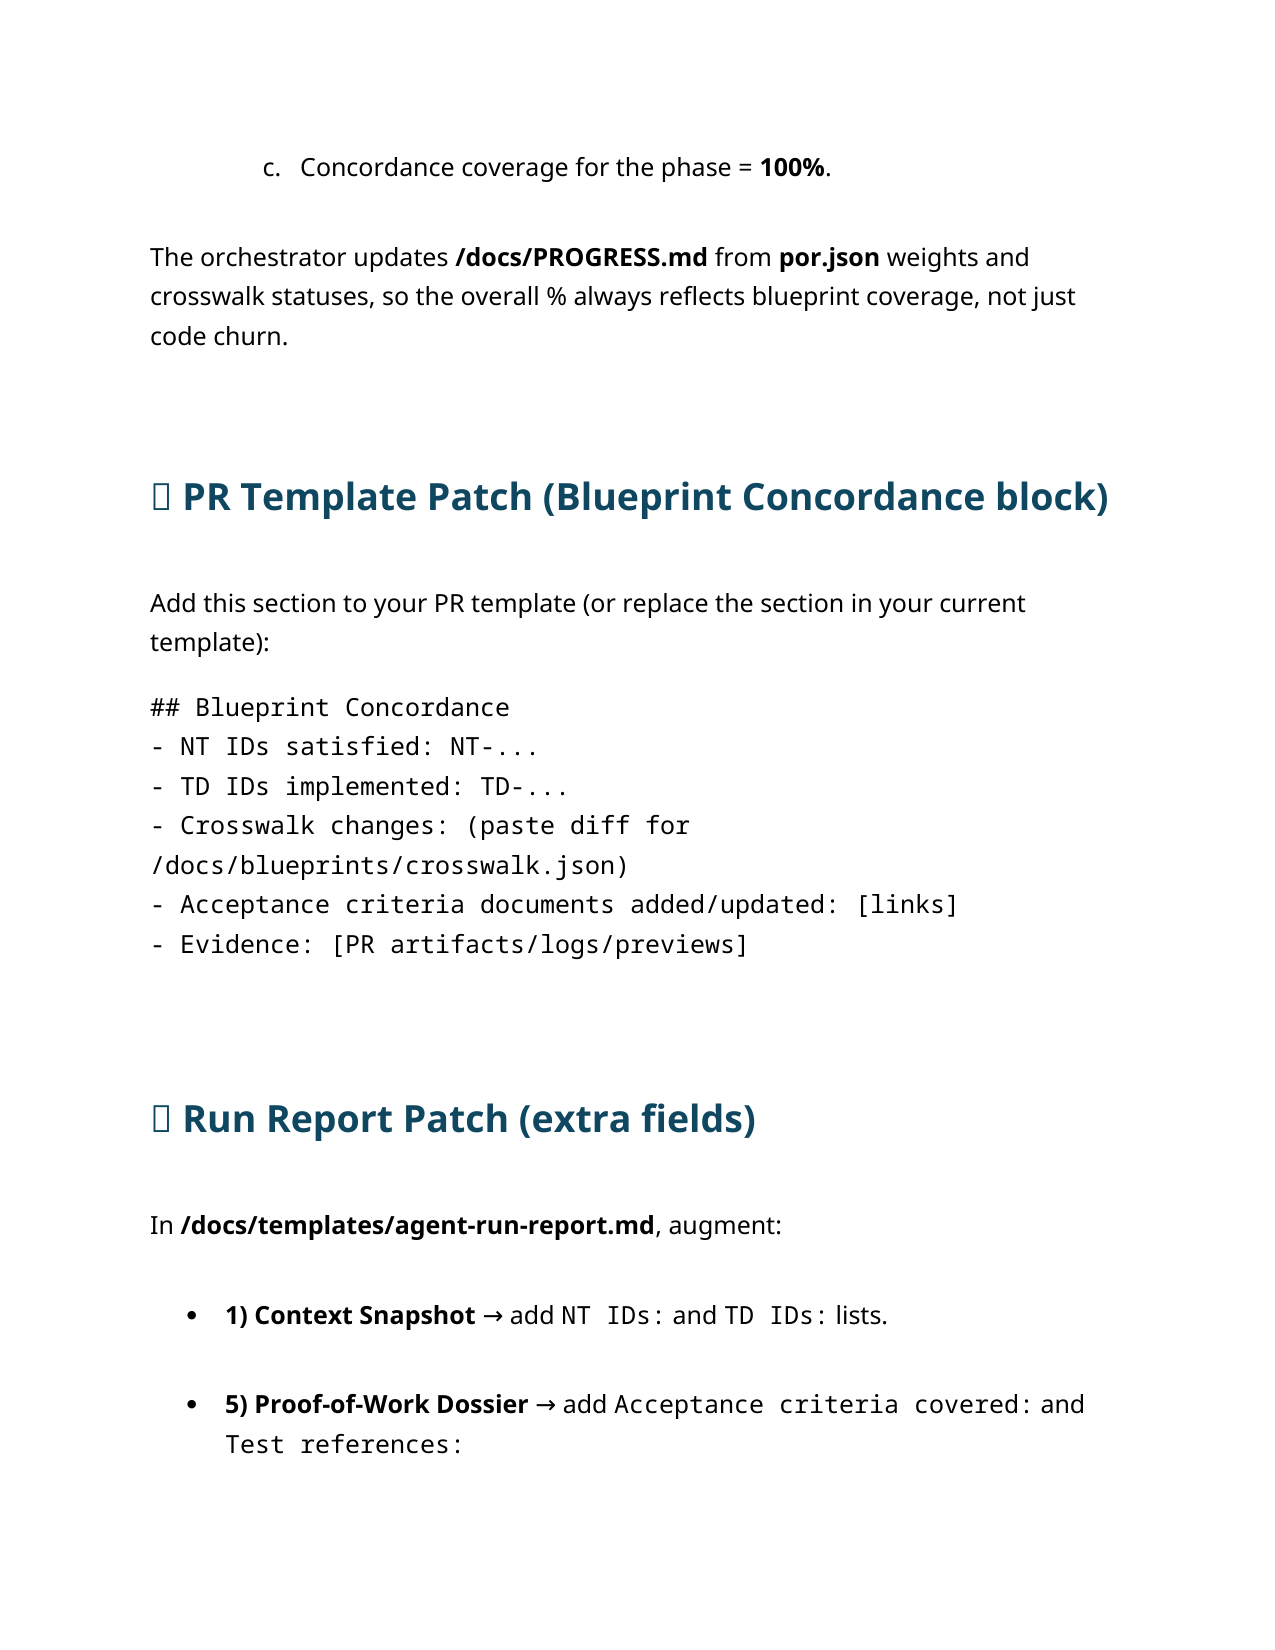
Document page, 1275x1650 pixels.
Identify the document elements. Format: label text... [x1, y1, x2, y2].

text The orchestrator updates /docs/PROGRESS.md from por.json weights and crosswalk statuses, so the overall % always reflects blueprint coverage, not just code churn. [150, 239, 1125, 352]
list 1) Context Snapshot → add NT IDs: and TD IDs: lists. [187, 1297, 1125, 1331]
subtitle 📄 Run Report Patch (extra fields) [150, 1093, 1125, 1144]
text In /docs/templates/agent-run-report.md, augment: [150, 1208, 1125, 1242]
text Add this section to your PR template (or replace the section in your current template): [150, 586, 1125, 659]
text ## Blueprint Concordance - NT IDs satisfied: NT-... - TD IDs implemented: TD-... - Crosswalk changes: (paste diff for /docs/blueprints/crosswalk.json) - Acceptance criteria documents added/updated: [links] - Evidence: [PR artifacts/logs/previews] [150, 689, 1125, 1000]
subtitle 📝 PR Template Patch (Blueprint Concordance block) [150, 470, 1125, 521]
list Concordance coverage for the phase = 100%. [262, 150, 1125, 184]
list 5) Proof‑of‑Work Dossier → add Acceptance criteria covered: and Test references: [187, 1387, 1125, 1460]
